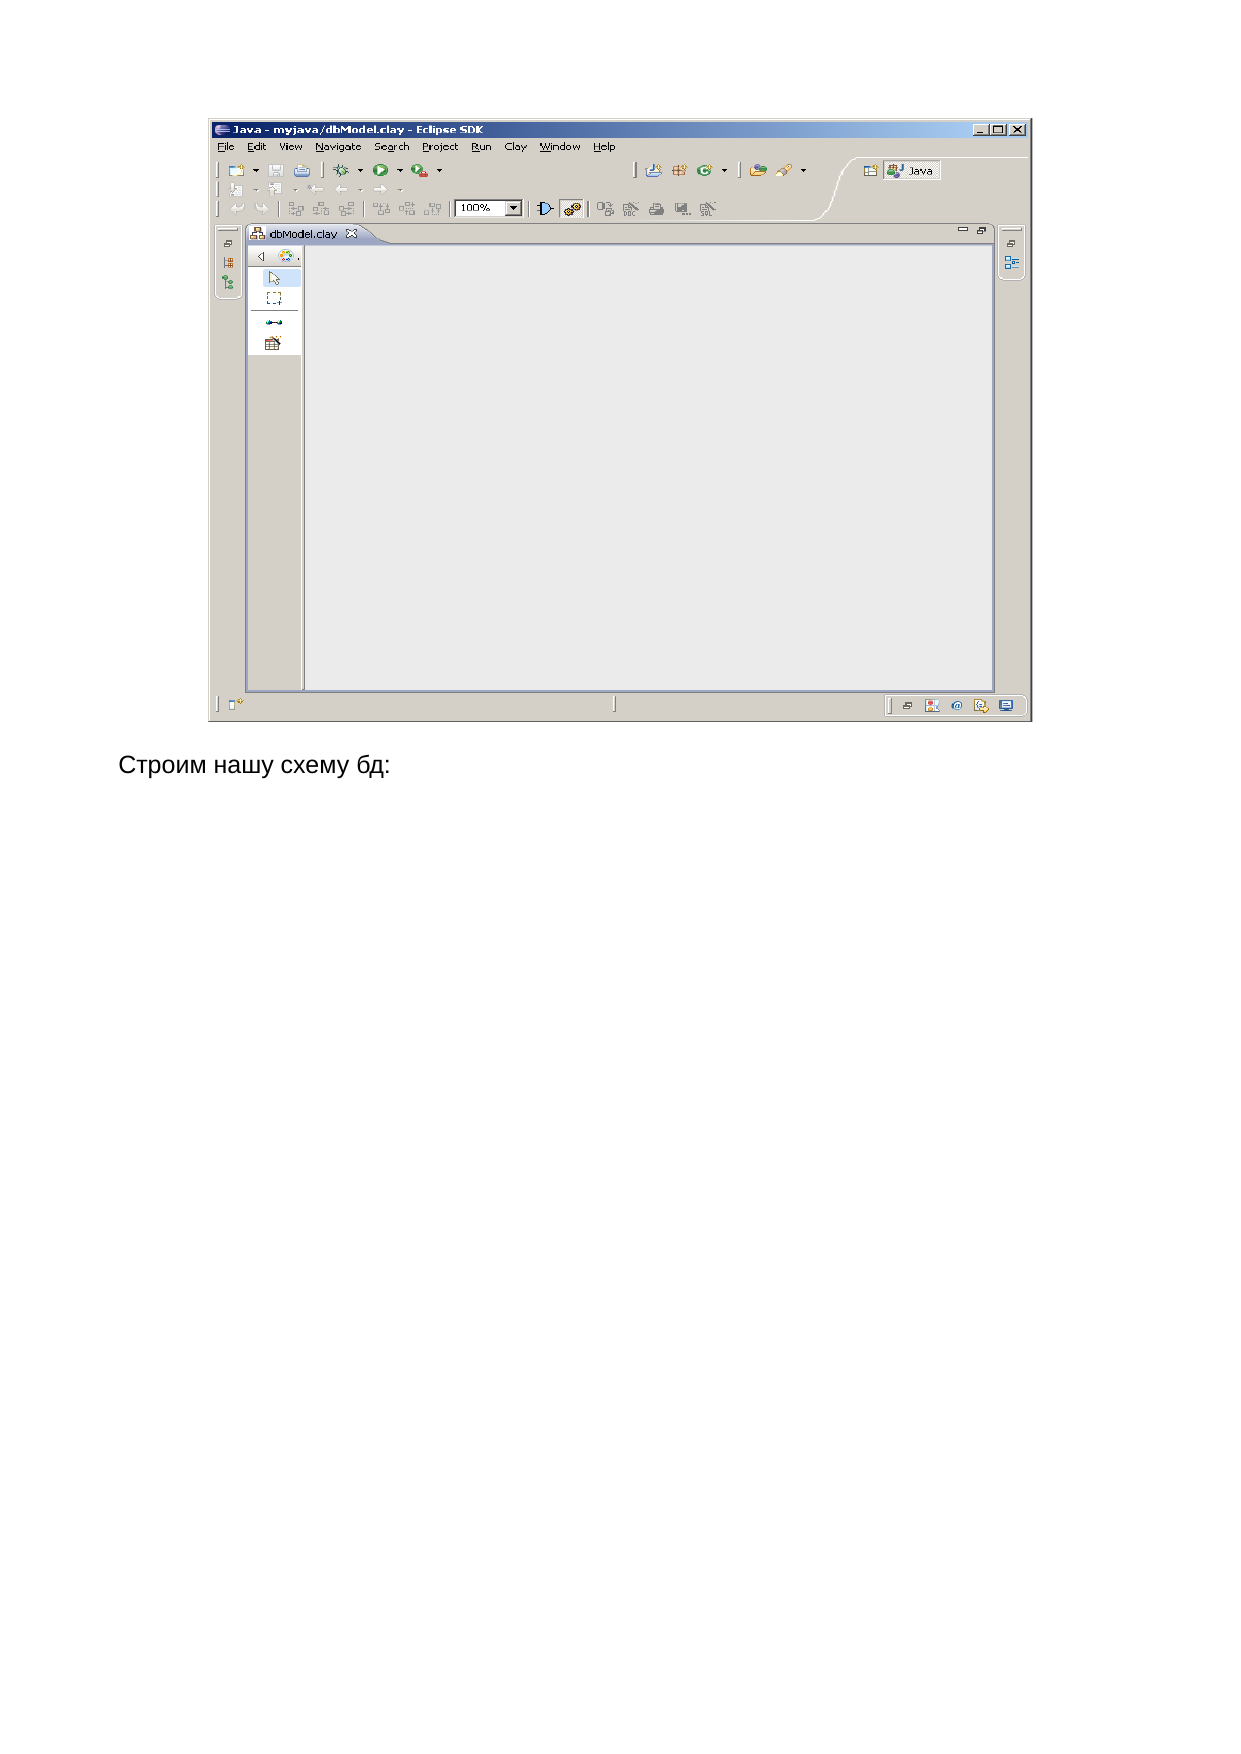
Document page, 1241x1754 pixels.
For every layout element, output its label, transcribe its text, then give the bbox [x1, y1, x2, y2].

picture [208, 118, 1033, 722]
text Строим нашу схему бд: [118, 750, 1122, 779]
